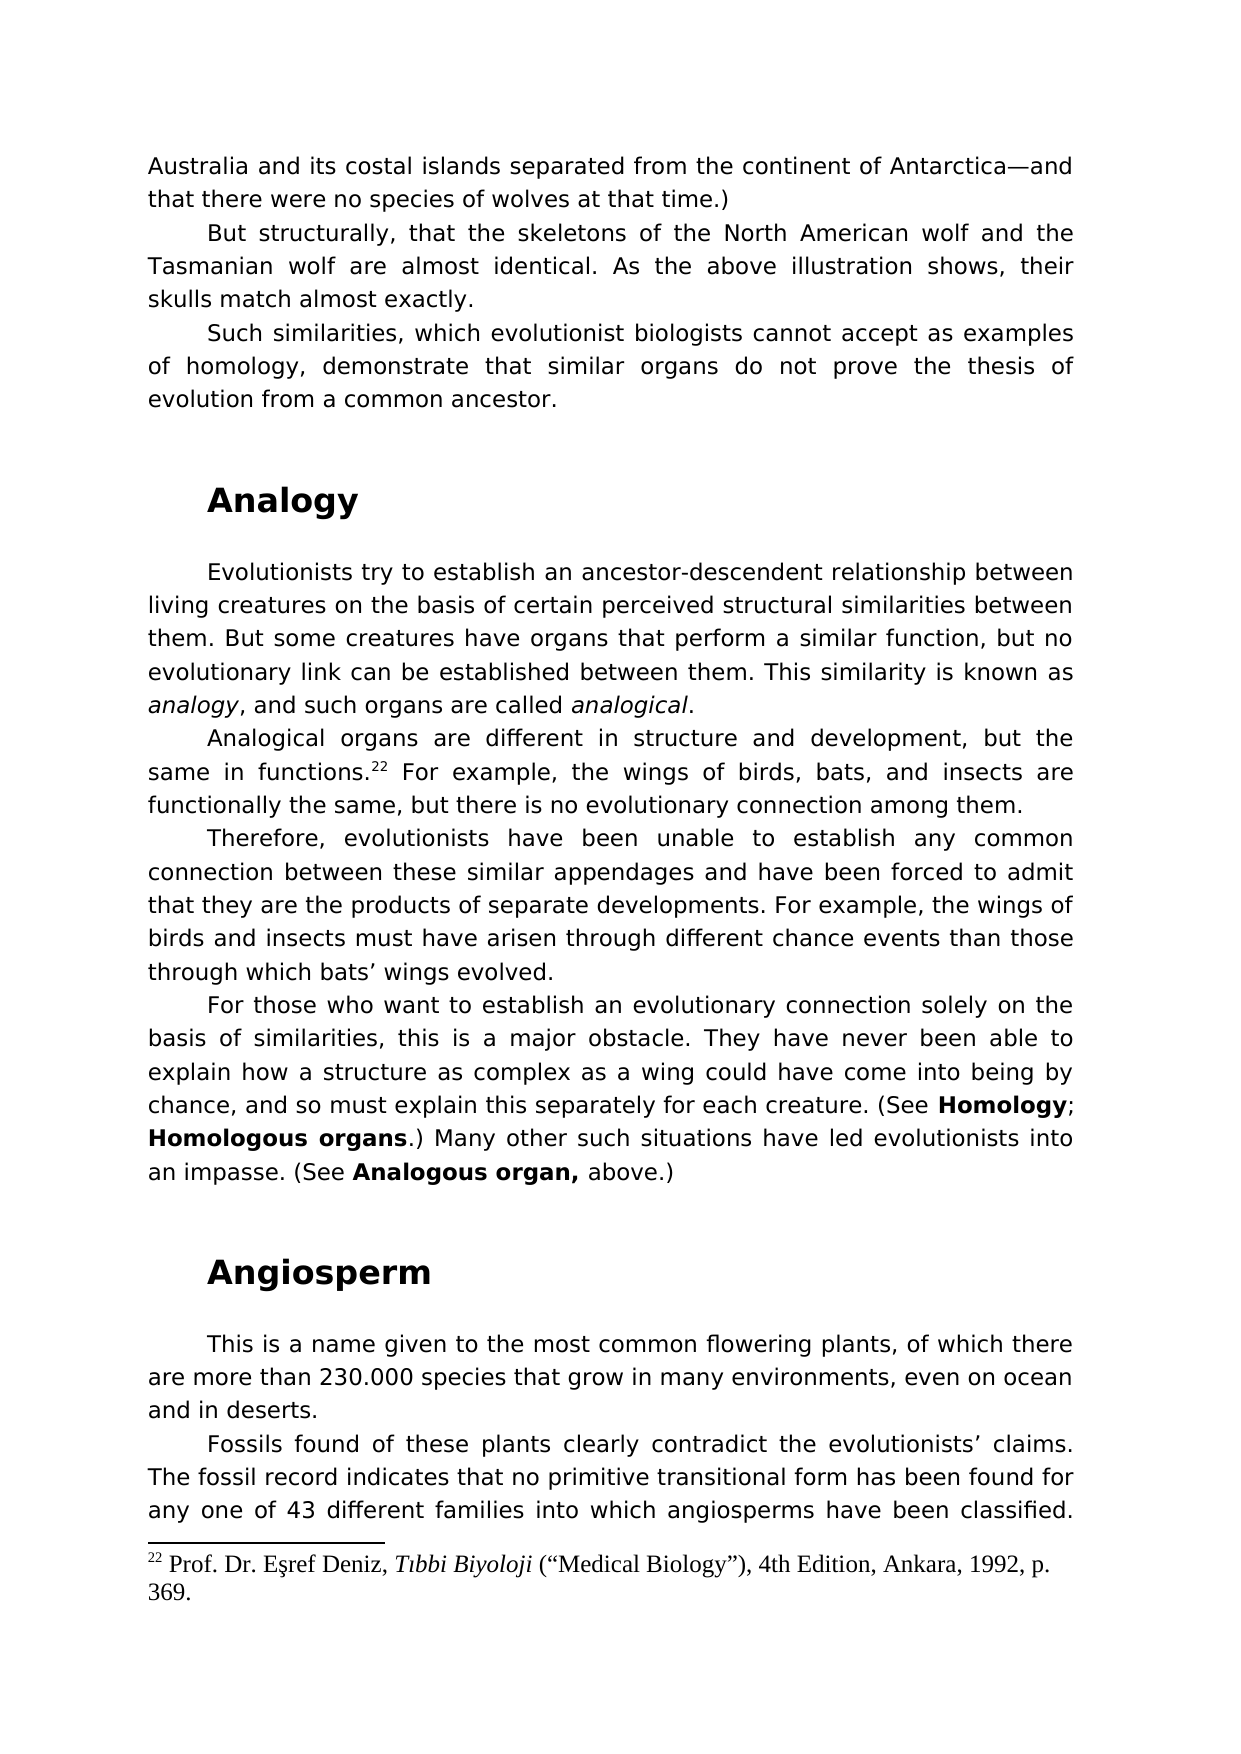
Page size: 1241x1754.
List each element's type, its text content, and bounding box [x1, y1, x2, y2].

text But structurally, that the skeletons of the North American wolf and the Tasmanian wolf are almost identical. As the above illustration shows, their skulls match almost exactly. [148, 214, 1075, 314]
text Prof. Dr. Eşref Deniz, Tıbbi Biyoloji (“Medical Biology”), 4th Edition, Ankara, 1992, p. 369. [148, 1549, 1092, 1606]
text Angiosperm [148, 1253, 1075, 1292]
text Analogy [148, 481, 1075, 520]
text This is a name given to the most common flowering plants, of which there are more than 230.000 species that grow in many environments, even on ocean and in deserts. [148, 1325, 1075, 1425]
text Therefore, evolutionists have been unable to establish any common connection between these similar appendages and have been forced to admit that they are the products of separate developments. For example, the wings of birds and insects must have arisen through different chance events than those through which bats’ wings evolved. [148, 820, 1075, 987]
text Australia and its costal islands separated from the continent of Antarctica—and that there were no species of wolves at that time.) [148, 148, 1075, 214]
text Analogical organs are different in structure and development, but the same in functions. For example, the wings of birds, bats, and insects are functionally the same, but there is no evolutionary connection among them. [148, 720, 1075, 820]
text Such similarities, which evolutionist biologists cannot accept as examples of homology, demonstrate that similar organs do not prove the thesis of evolution from a common ancestor. [148, 314, 1075, 414]
text Fossils found of these plants clearly contradict the evolutionists’ claims. The fossil record indicates that no primitive transitional form has been found for any one of 43 different families into which angiosperms have been classified. [148, 1425, 1075, 1525]
text For those who want to establish an evolutionary connection solely on the basis of similarities, this is a major obstacle. They have never been able to explain how a structure as complex as a wing could have come into being by chance, and so must explain this separately for each creature. (See Homology; Homologous organs.) Many other such situations have led evolutionists into an impasse. (See Analogous organ, above.) [148, 987, 1075, 1187]
text Evolutionists try to establish an ancestor-descendent relationship between living creatures on the basis of certain perceived structural similarities between them. But some creatures have organs that perform a similar function, but no evolutionary link can be established between them. This similarity is known as analogy, and such organs are called analogical. [148, 553, 1075, 720]
